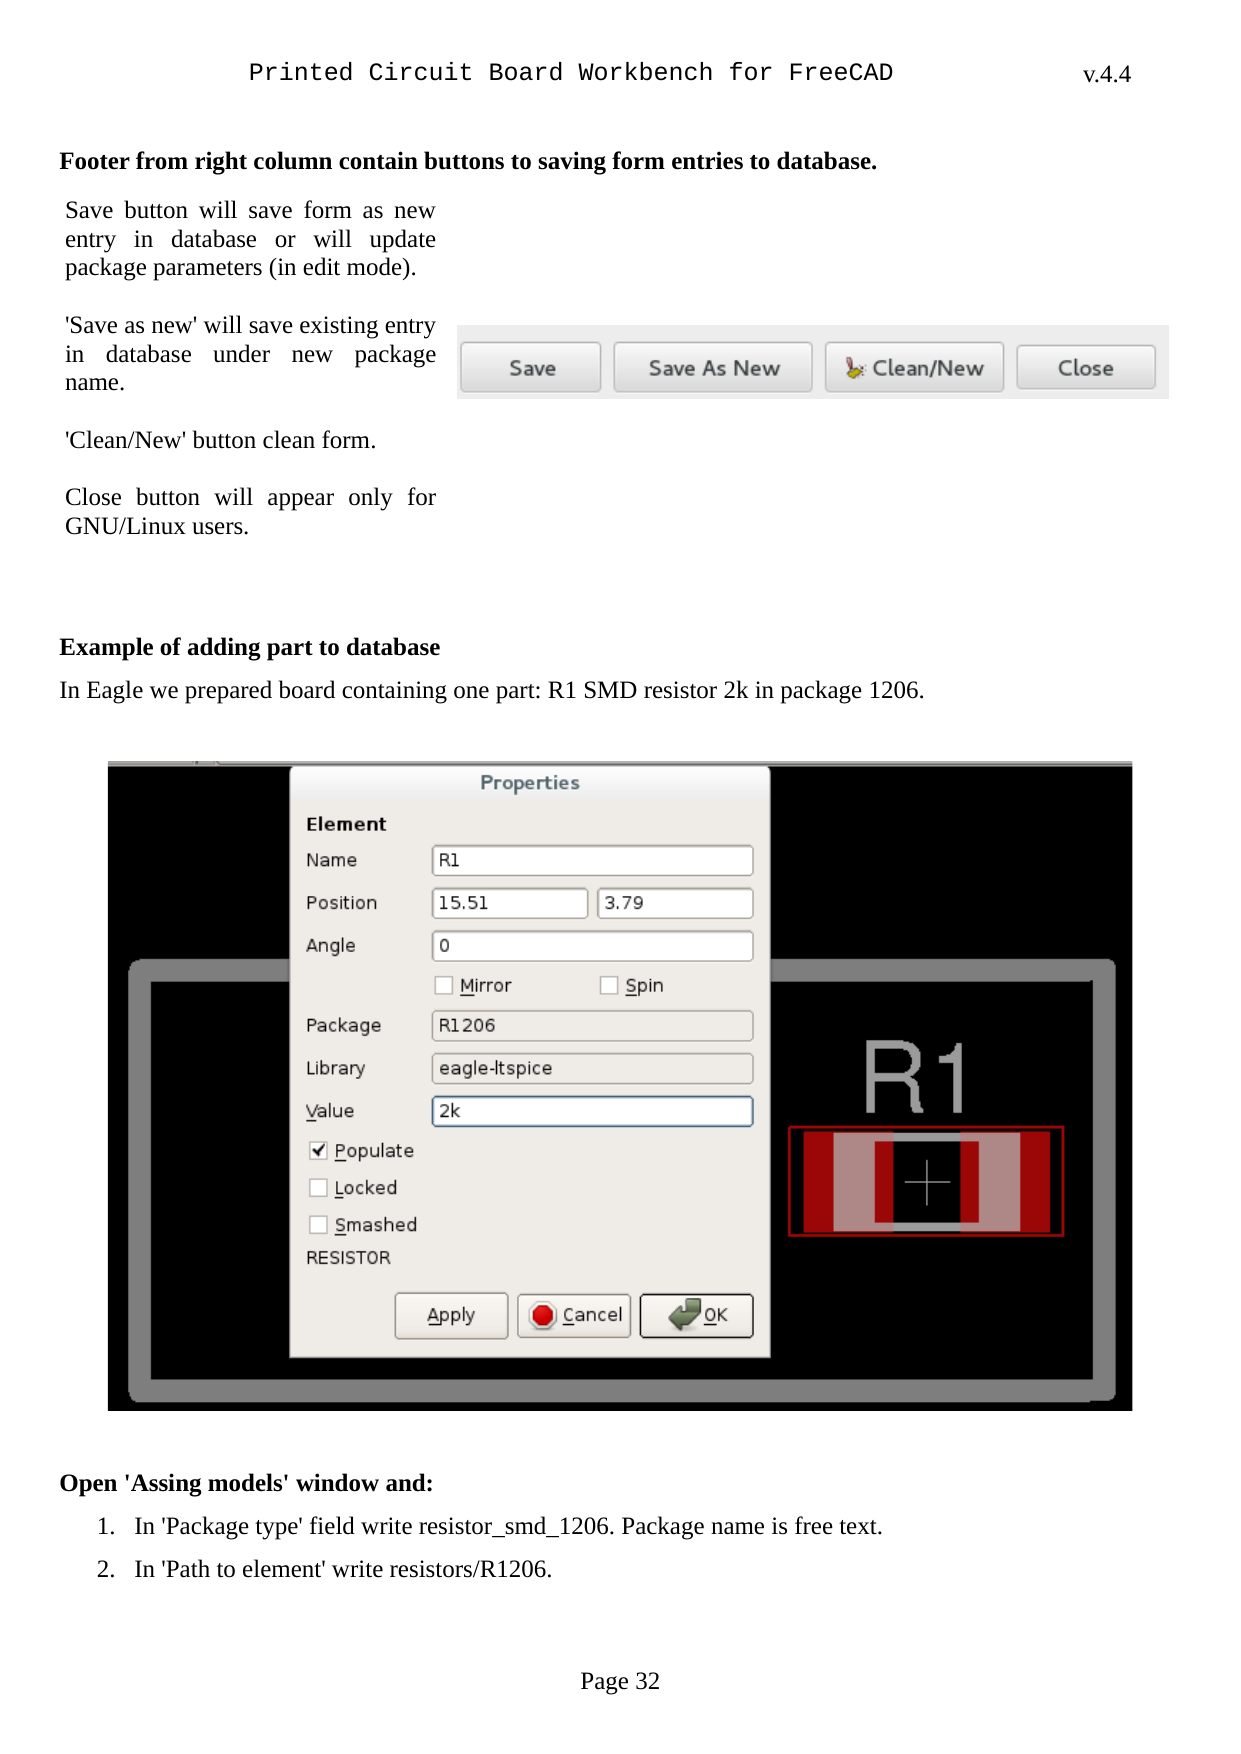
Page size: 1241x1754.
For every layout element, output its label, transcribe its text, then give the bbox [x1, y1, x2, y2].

picture [107, 761, 1133, 1411]
table_header [442, 189, 1181, 546]
text Open 'Assing models' window and: [59, 1468, 1181, 1496]
text Footer from right column contain buttons to saving form entries to database. [59, 146, 1181, 175]
text Example of adding part to database [59, 632, 1181, 661]
list In 'Path to element' write resistors/R1206. [97, 1554, 1181, 1583]
picture [456, 325, 1170, 399]
table_header Save button will save form as new entry in database or will update package parameters (in edit mode). 'Save as new' will save existing entry in database under new package name. 'Clean/New' button clean form. Close button will appear only for GNU/Linux users. [59, 189, 442, 546]
text In Eagle we prepared board containing one part: R1 SMD resistor 2k in package 1206. [59, 675, 1181, 704]
list In 'Package type' field write resistor_smd_1206. Package name is free text. [97, 1511, 1181, 1539]
